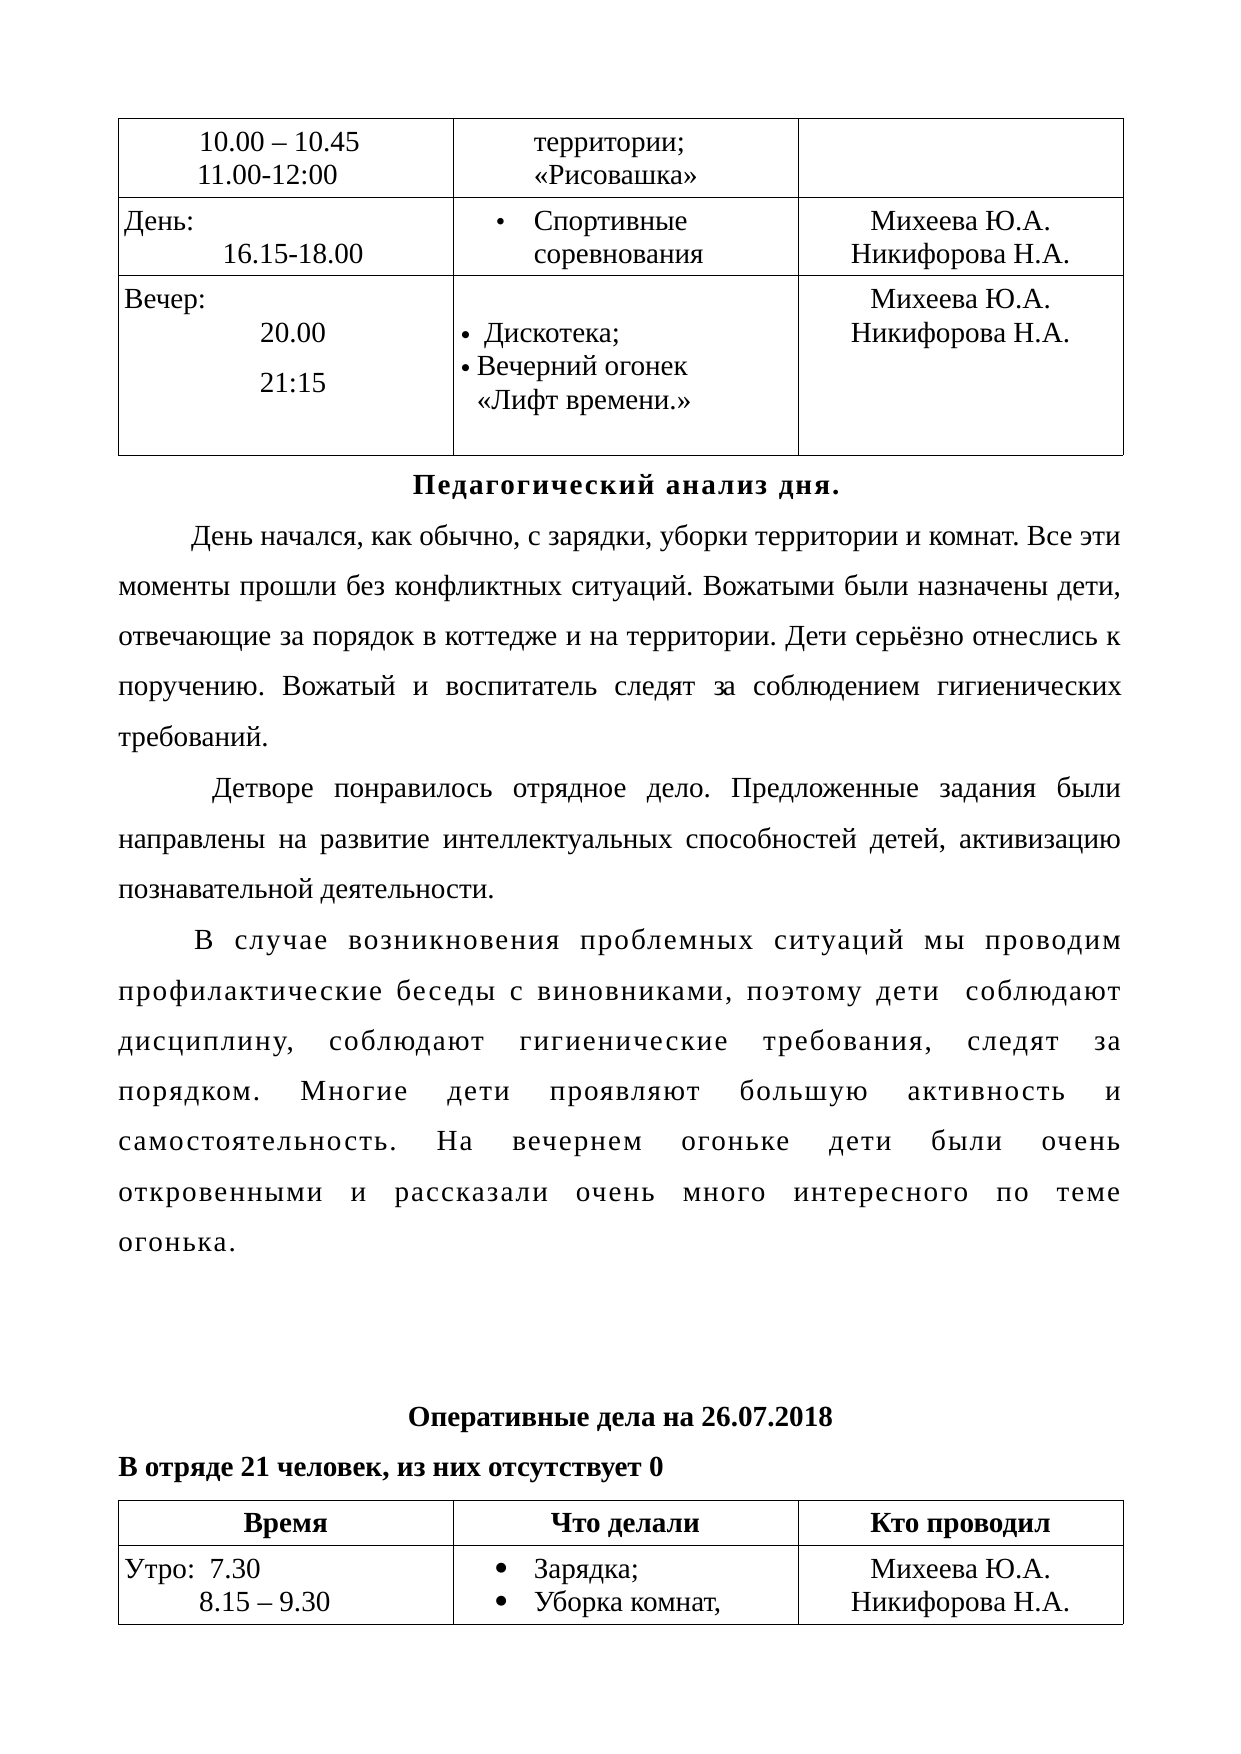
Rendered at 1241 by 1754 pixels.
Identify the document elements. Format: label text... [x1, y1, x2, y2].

text Оперативные дела на 26.07.2018 [118, 1399, 1122, 1433]
text Педагогический анализ дня. [118, 467, 1122, 501]
table_cell Михеева Ю.А. Никифорова Н.А. [799, 1546, 1123, 1624]
text День начался, как обычно, с зарядки, уборки территории и комнат. Все эти моменты прошли без конфликтных ситуаций. Вожатыми были назначены дети, отвечающие за порядок в коттедже и на территории. Дети серьёзно отнеслись к поручению. Вожатый и воспитатель следят за соблюдением гигиенических требований. [118, 518, 1122, 752]
text Детворе понравилось отрядное дело. Предложенные задания были направлены на развитие интеллектуальных способностей детей, активизацию познавательной деятельности. [118, 771, 1122, 905]
table_cell Утро: 7.30 8.15 – 9.30 [119, 1546, 453, 1624]
table_cell Зарядка; Уборка комнат, [454, 1546, 798, 1624]
table_cell Михеева Ю.А. Никифорова Н.А. [799, 198, 1123, 275]
table_cell Михеева Ю.А. Никифорова Н.А. [799, 276, 1123, 455]
table_cell 10.00 – 10.45 11.00-12:00 [119, 119, 453, 197]
text В случае возникновения проблемных ситуаций мы проводим профилактические беседы с виновниками, поэтому дети соблюдают дисциплину, соблюдают гигиенические требования, следят за порядком. Многие дети проявляют большую активность и самостоятельность. На вечернем огоньке дети были очень откровенными и рассказали очень много интересного по теме огонька. [118, 922, 1122, 1258]
table_cell Дискотека; Вечерний огонек «Лифт времени.» [454, 276, 798, 455]
table_cell Спортивные соревнования [454, 198, 798, 275]
table_header Что делали [454, 1501, 798, 1545]
text В отряде 21 человек, из них отсутствует 0 [118, 1449, 1122, 1483]
table_header Время [119, 1501, 453, 1545]
table_cell территории; «Рисовашка» [454, 119, 798, 197]
table_header Кто проводил [799, 1501, 1123, 1545]
table_cell [799, 119, 1123, 197]
table_cell Вечер: 20.00 21:15 [119, 276, 453, 455]
table_cell День: 16.15-18.00 [119, 198, 453, 275]
